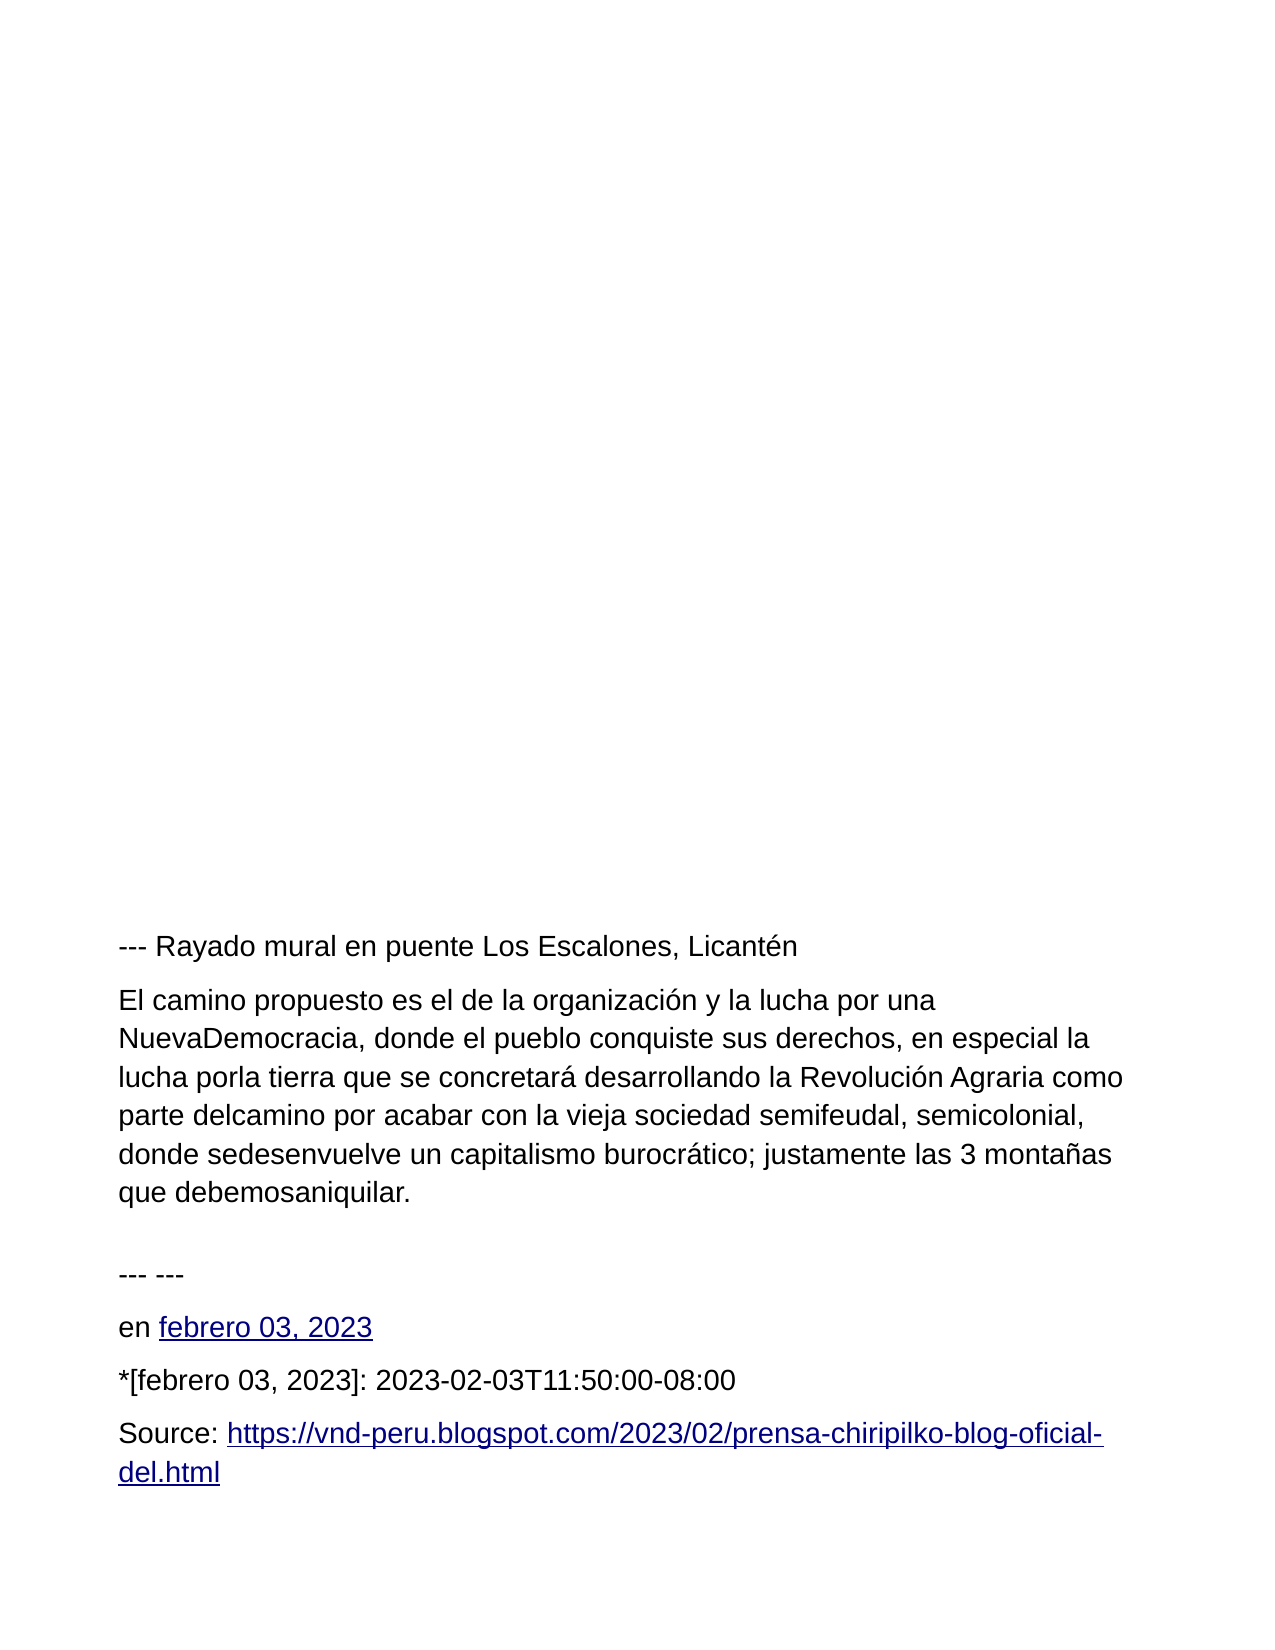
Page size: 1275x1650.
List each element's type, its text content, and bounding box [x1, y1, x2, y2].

text --- Rayado mural en puente Los Escalones, Licantén [118, 118, 1157, 963]
text --- --- [118, 1257, 1157, 1291]
text Source: https://vnd-peru.blogspot.com/2023/02/prensa-chiripilko-blog-oficial-del.html [118, 1416, 1157, 1488]
text *[febrero 03, 2023]: 2023-02-03T11:50:00-08:00 [118, 1363, 1157, 1397]
text en febrero 03, 2023 [118, 1310, 1157, 1344]
text El camino propuesto es el de la organización y la lucha por una NuevaDemocracia, donde el pueblo conquiste sus derechos, en especial la lucha porla tierra que se concretará desarrollando la Revolución Agraria como parte delcamino por acabar con la vieja sociedad semifeudal, semicolonial, donde sedesenvuelve un capitalismo burocrático; justamente las 3 montañas que debemosaniquilar. [118, 982, 1157, 1209]
